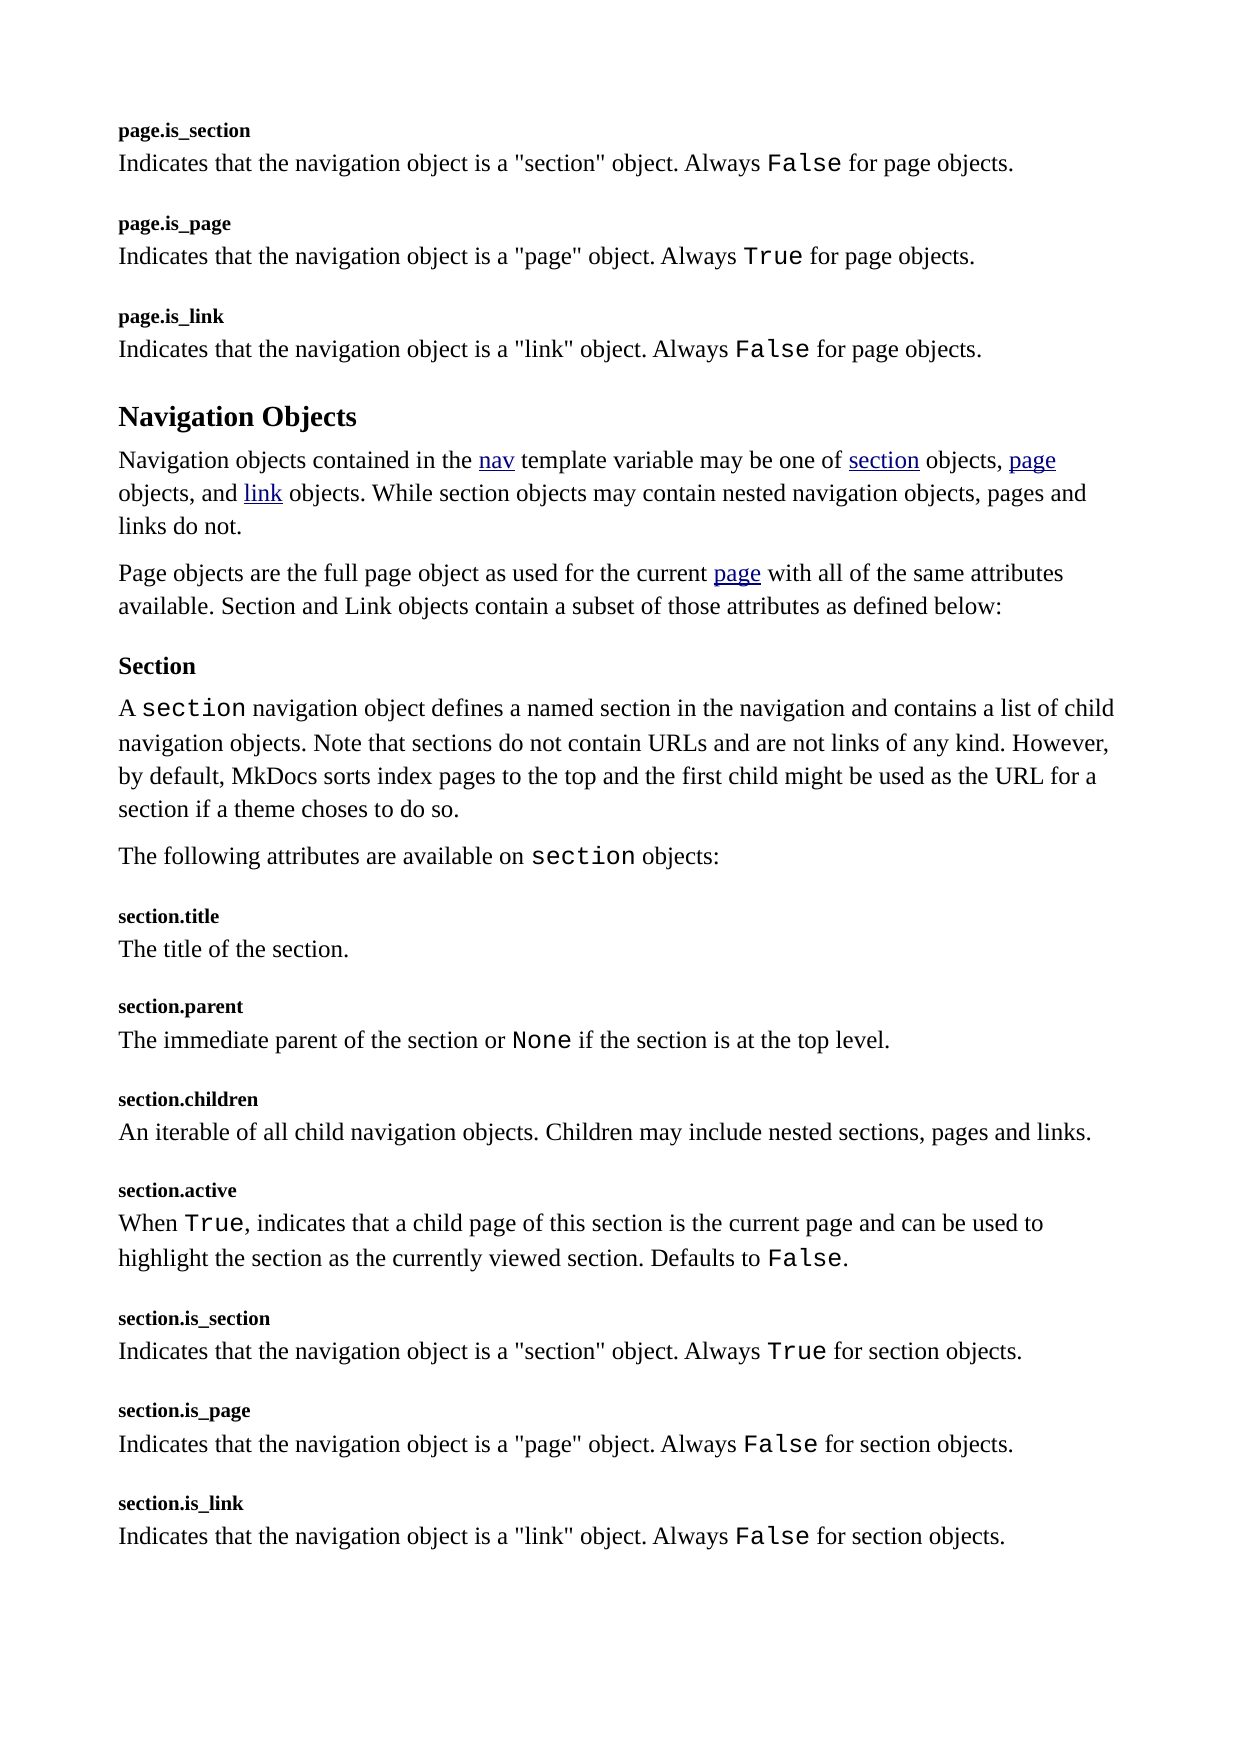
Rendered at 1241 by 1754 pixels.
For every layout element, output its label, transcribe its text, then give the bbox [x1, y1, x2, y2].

text Indicates that the navigation object is a "link" object. Always False for section objects. [118, 1521, 1122, 1552]
subtitle page.is_link [118, 304, 1122, 328]
subtitle Navigation Objects [118, 399, 1122, 432]
subtitle section.title [118, 904, 1122, 928]
text When True, indicates that a child page of this section is the current page and can be used to highlight the section as the currently viewed section. Defaults to False. [118, 1208, 1122, 1274]
subtitle page.is_page [118, 211, 1122, 235]
text Page objects are the full page object as used for the current page with all of the same attributes available. Section and Link objects contain a subset of those attributes as defined below: [118, 558, 1122, 620]
subtitle section.is_link [118, 1491, 1122, 1515]
subtitle Section [118, 651, 1122, 680]
subtitle section.active [118, 1178, 1122, 1202]
text Navigation objects contained in the nav template variable may be one of section objects, page objects, and link objects. While section objects may contain nested navigation objects, pages and links do not. [118, 445, 1122, 539]
subtitle section.parent [118, 994, 1122, 1018]
subtitle section.is_page [118, 1398, 1122, 1422]
text Indicates that the navigation object is a "link" object. Always False for page objects. [118, 334, 1122, 365]
text The title of the section. [118, 934, 1122, 963]
text An iterable of all child navigation objects. Children may include nested sections, pages and links. [118, 1117, 1122, 1146]
text Indicates that the navigation object is a "section" object. Always False for page objects. [118, 148, 1122, 179]
subtitle section.is_section [118, 1306, 1122, 1329]
text The following attributes are available on section objects: [118, 841, 1122, 872]
text The immediate parent of the section or None if the section is at the top level. [118, 1025, 1122, 1056]
subtitle page.is_section [118, 118, 1122, 142]
text A section navigation object defines a named section in the navigation and contains a list of child navigation objects. Note that sections do not contain URLs and are not links of any kind. However, by default, MkDocs sorts index pages to the top and the first child might be used as the URL for a section if a theme choses to do so. [118, 693, 1122, 823]
text Indicates that the navigation object is a "page" object. Always False for section objects. [118, 1429, 1122, 1459]
text Indicates that the navigation object is a "page" object. Always True for page objects. [118, 241, 1122, 272]
text Indicates that the navigation object is a "section" object. Always True for section objects. [118, 1336, 1122, 1367]
subtitle section.children [118, 1087, 1122, 1111]
